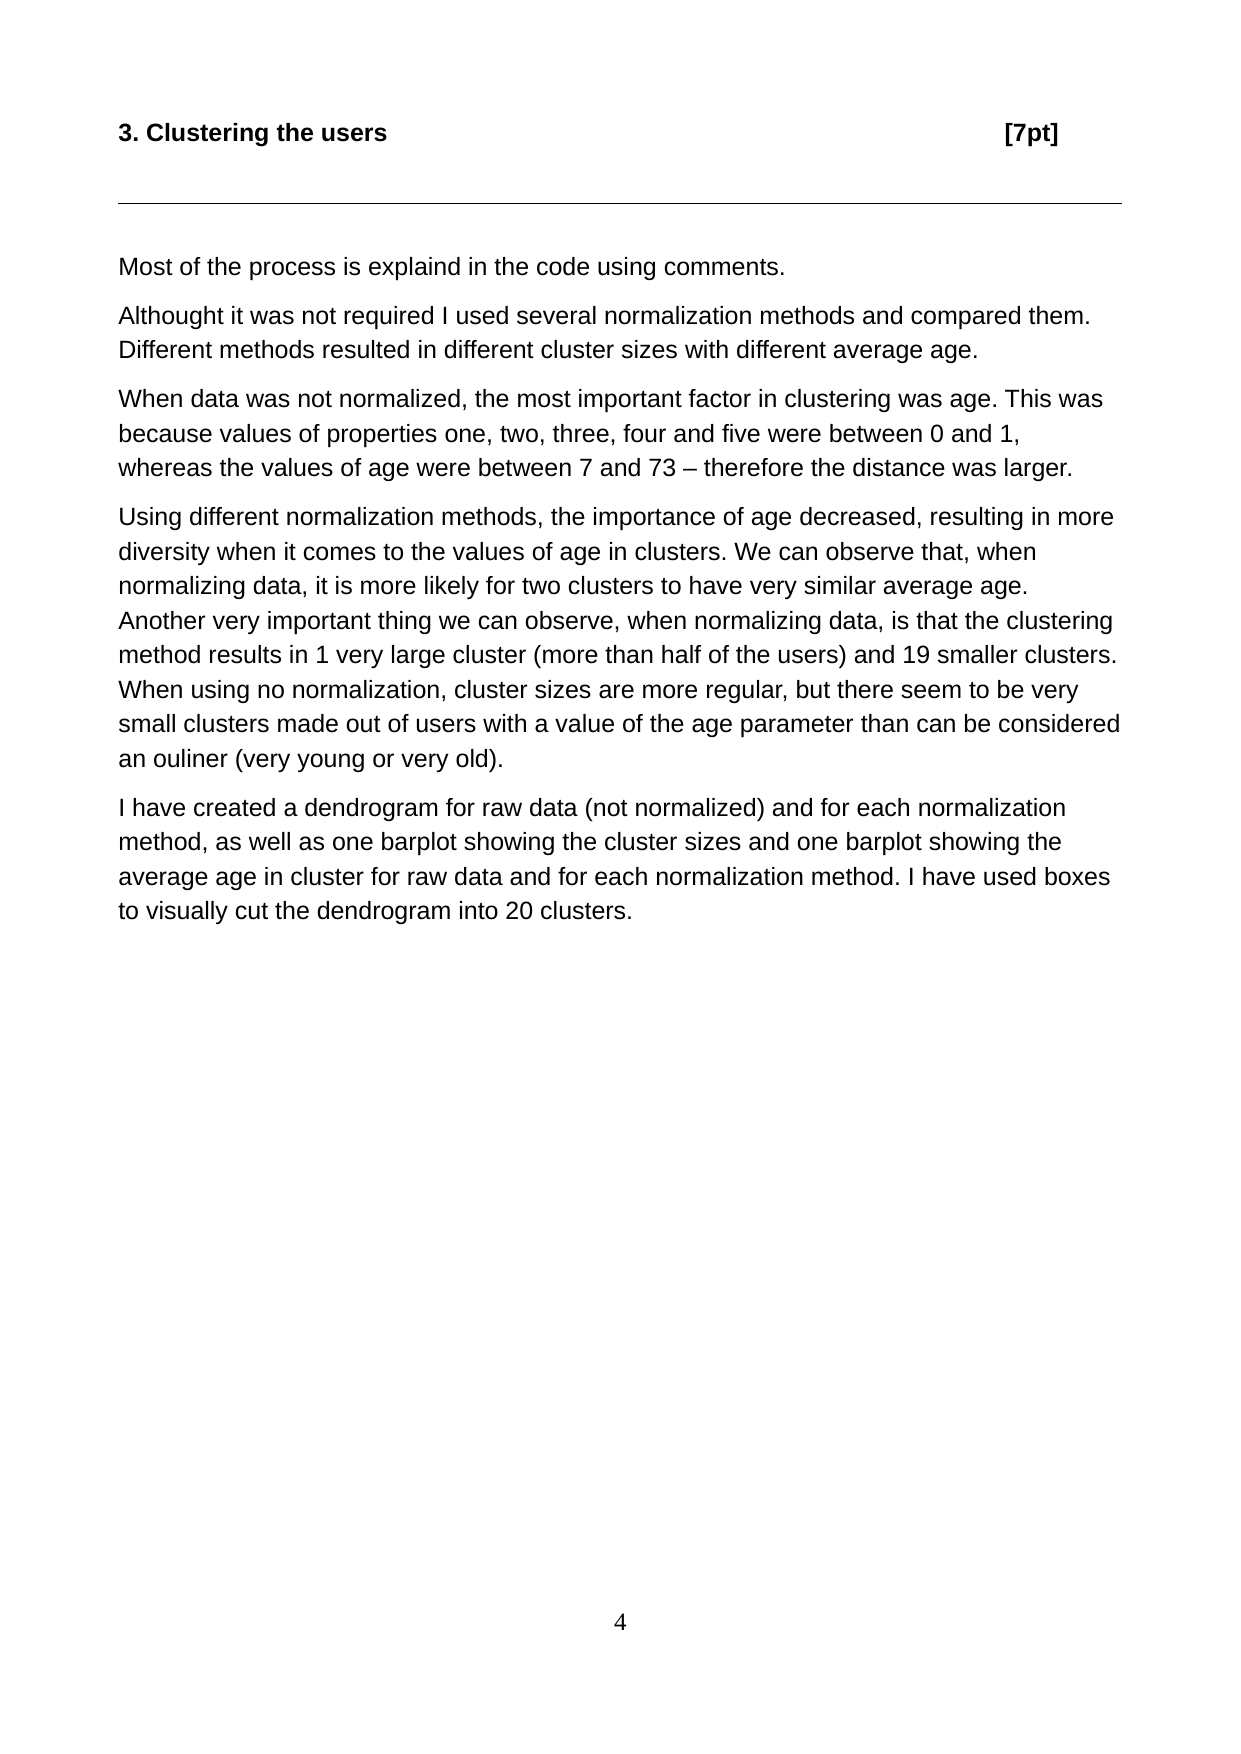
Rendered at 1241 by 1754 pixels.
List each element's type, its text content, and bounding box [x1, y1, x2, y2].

text 3. Clustering the users [7pt] [118, 118, 1122, 147]
text When data was not normalized, the most important factor in clustering was age. This was because values of properties one, two, three, four and five were between 0 and 1, whereas the values of age were between 7 and 73 – therefore the distance was larger. [118, 384, 1122, 482]
text Most of the process is explaind in the code using comments. [118, 252, 1122, 281]
text I have created a dendrogram for raw data (not normalized) and for each normalization method, as well as one barplot showing the cluster sizes and one barplot showing the average age in cluster for raw data and for each normalization method. I have used boxes to visually cut the dendrogram into 20 clusters. [118, 793, 1122, 925]
text Using different normalization methods, the importance of age decreased, resulting in more diversity when it comes to the values of age in clusters. We can observe that, when normalizing data, it is more likely for two clusters to have very similar average age. Another very important thing we can observe, when normalizing data, is that the clustering method results in 1 very large cluster (more than half of the users) and 19 smaller clusters. When using no normalization, cluster sizes are more regular, but there seem to be very small clusters made out of users with a value of the age parameter than can be considered an ouliner (very young or very old). [118, 502, 1122, 772]
text Althought it was not required I used several normalization methods and compared them. Different methods resulted in different cluster sizes with different average age. [118, 301, 1122, 364]
